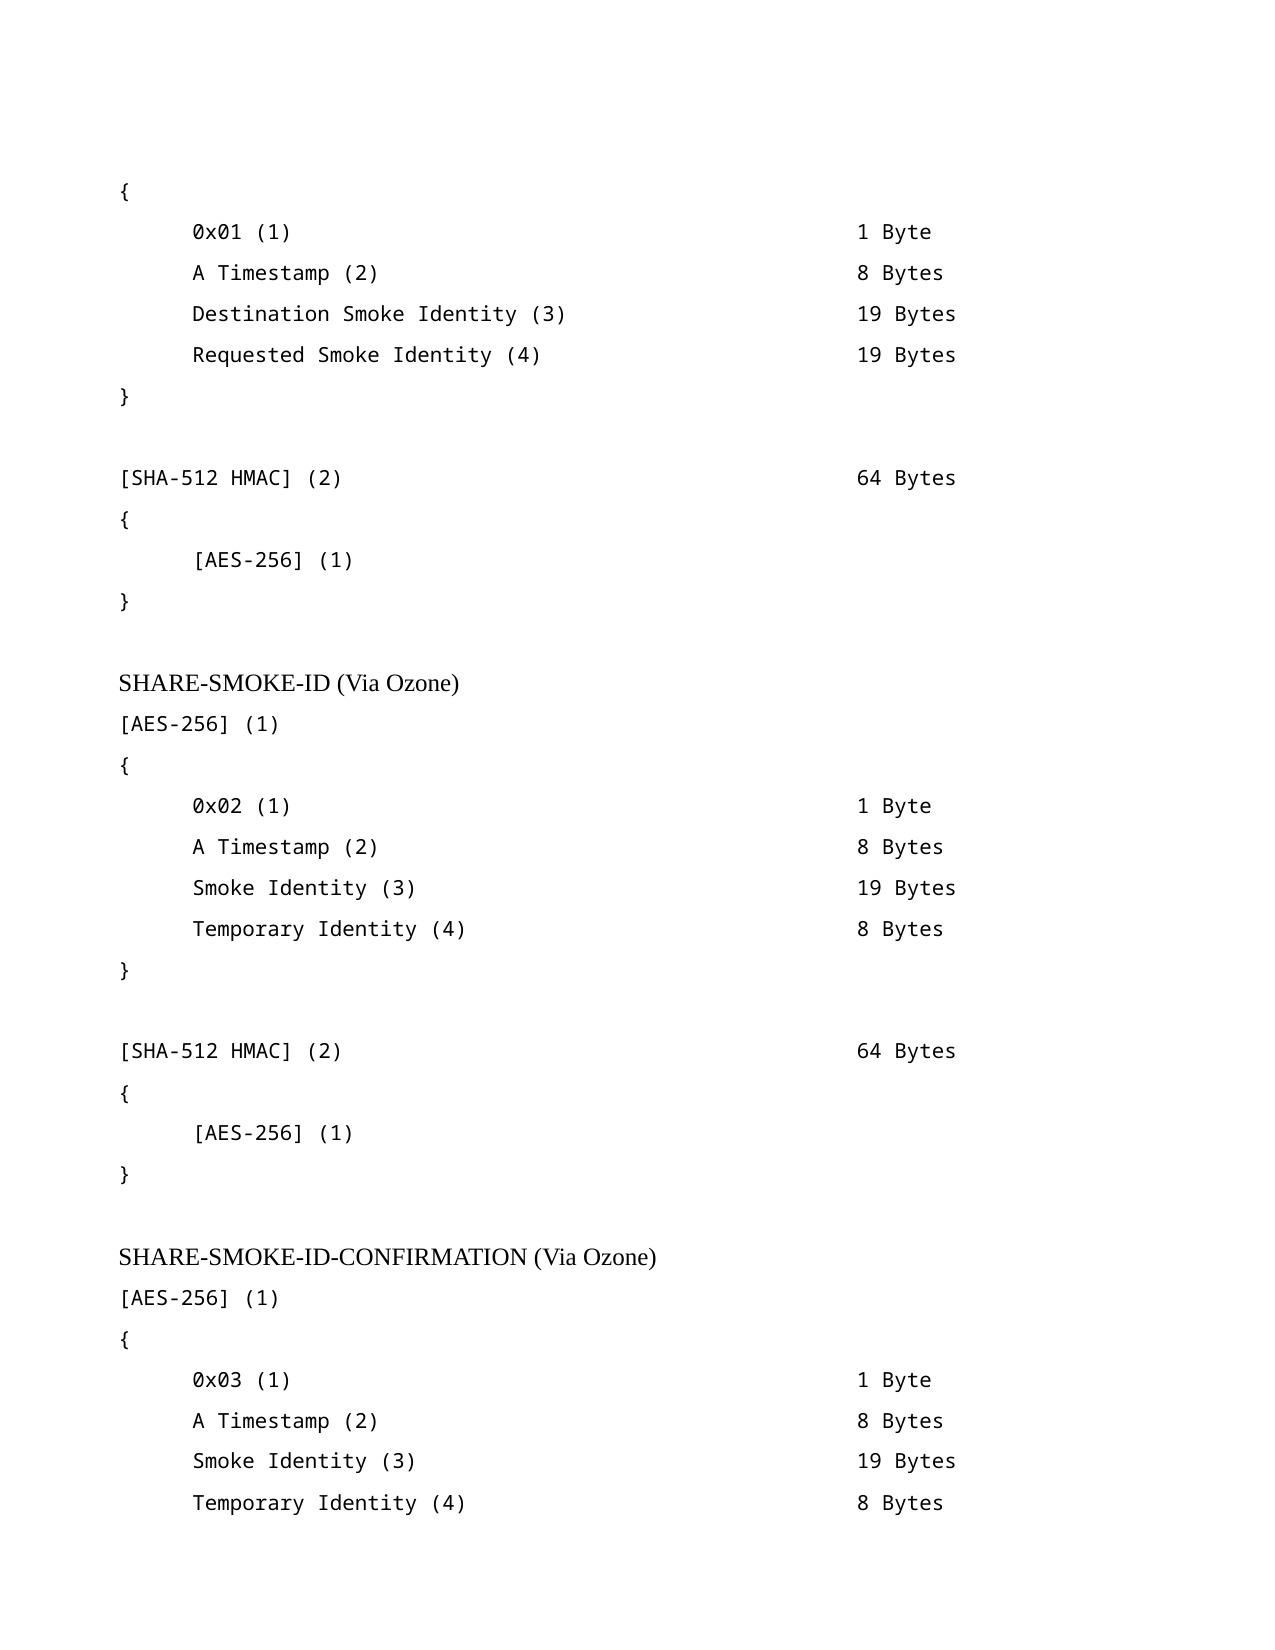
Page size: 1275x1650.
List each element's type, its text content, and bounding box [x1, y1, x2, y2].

text A Timestamp (2) 8 Bytes [118, 832, 1157, 860]
text 0x03 (1) 1 Byte [118, 1365, 1157, 1393]
text Temporary Identity (4) 8 Bytes [118, 914, 1157, 942]
text } [118, 1159, 1157, 1188]
text Smoke Identity (3) 19 Bytes [118, 1447, 1157, 1475]
text Temporary Identity (4) 8 Bytes [118, 1488, 1157, 1516]
text SHARE-SMOKE-ID (Via Ozone) [118, 668, 1157, 697]
text { [118, 750, 1157, 778]
text Destination Smoke Identity (3) 19 Bytes [118, 299, 1157, 328]
text { [118, 176, 1157, 205]
text [SHA-512 HMAC] (2) 64 Bytes [118, 1037, 1157, 1065]
text { [118, 1078, 1157, 1106]
text 0x02 (1) 1 Byte [118, 791, 1157, 819]
text [AES-256] (1) [118, 709, 1157, 738]
text SHARE-SMOKE-ID-CONFIRMATION (Via Ozone) [118, 1242, 1157, 1270]
text A Timestamp (2) 8 Bytes [118, 1406, 1157, 1434]
text Smoke Identity (3) 19 Bytes [118, 873, 1157, 901]
text 0x01 (1) 1 Byte [118, 217, 1157, 246]
text { [118, 504, 1157, 532]
text } [118, 586, 1157, 614]
text [SHA-512 HMAC] (2) 64 Bytes [118, 463, 1157, 491]
text { [118, 1324, 1157, 1352]
text [AES-256] (1) [118, 1118, 1157, 1147]
text [AES-256] (1) [118, 545, 1157, 573]
text } [118, 381, 1157, 409]
text } [118, 955, 1157, 983]
text [AES-256] (1) [118, 1283, 1157, 1311]
text A Timestamp (2) 8 Bytes [118, 258, 1157, 287]
text Requested Smoke Identity (4) 19 Bytes [118, 340, 1157, 368]
